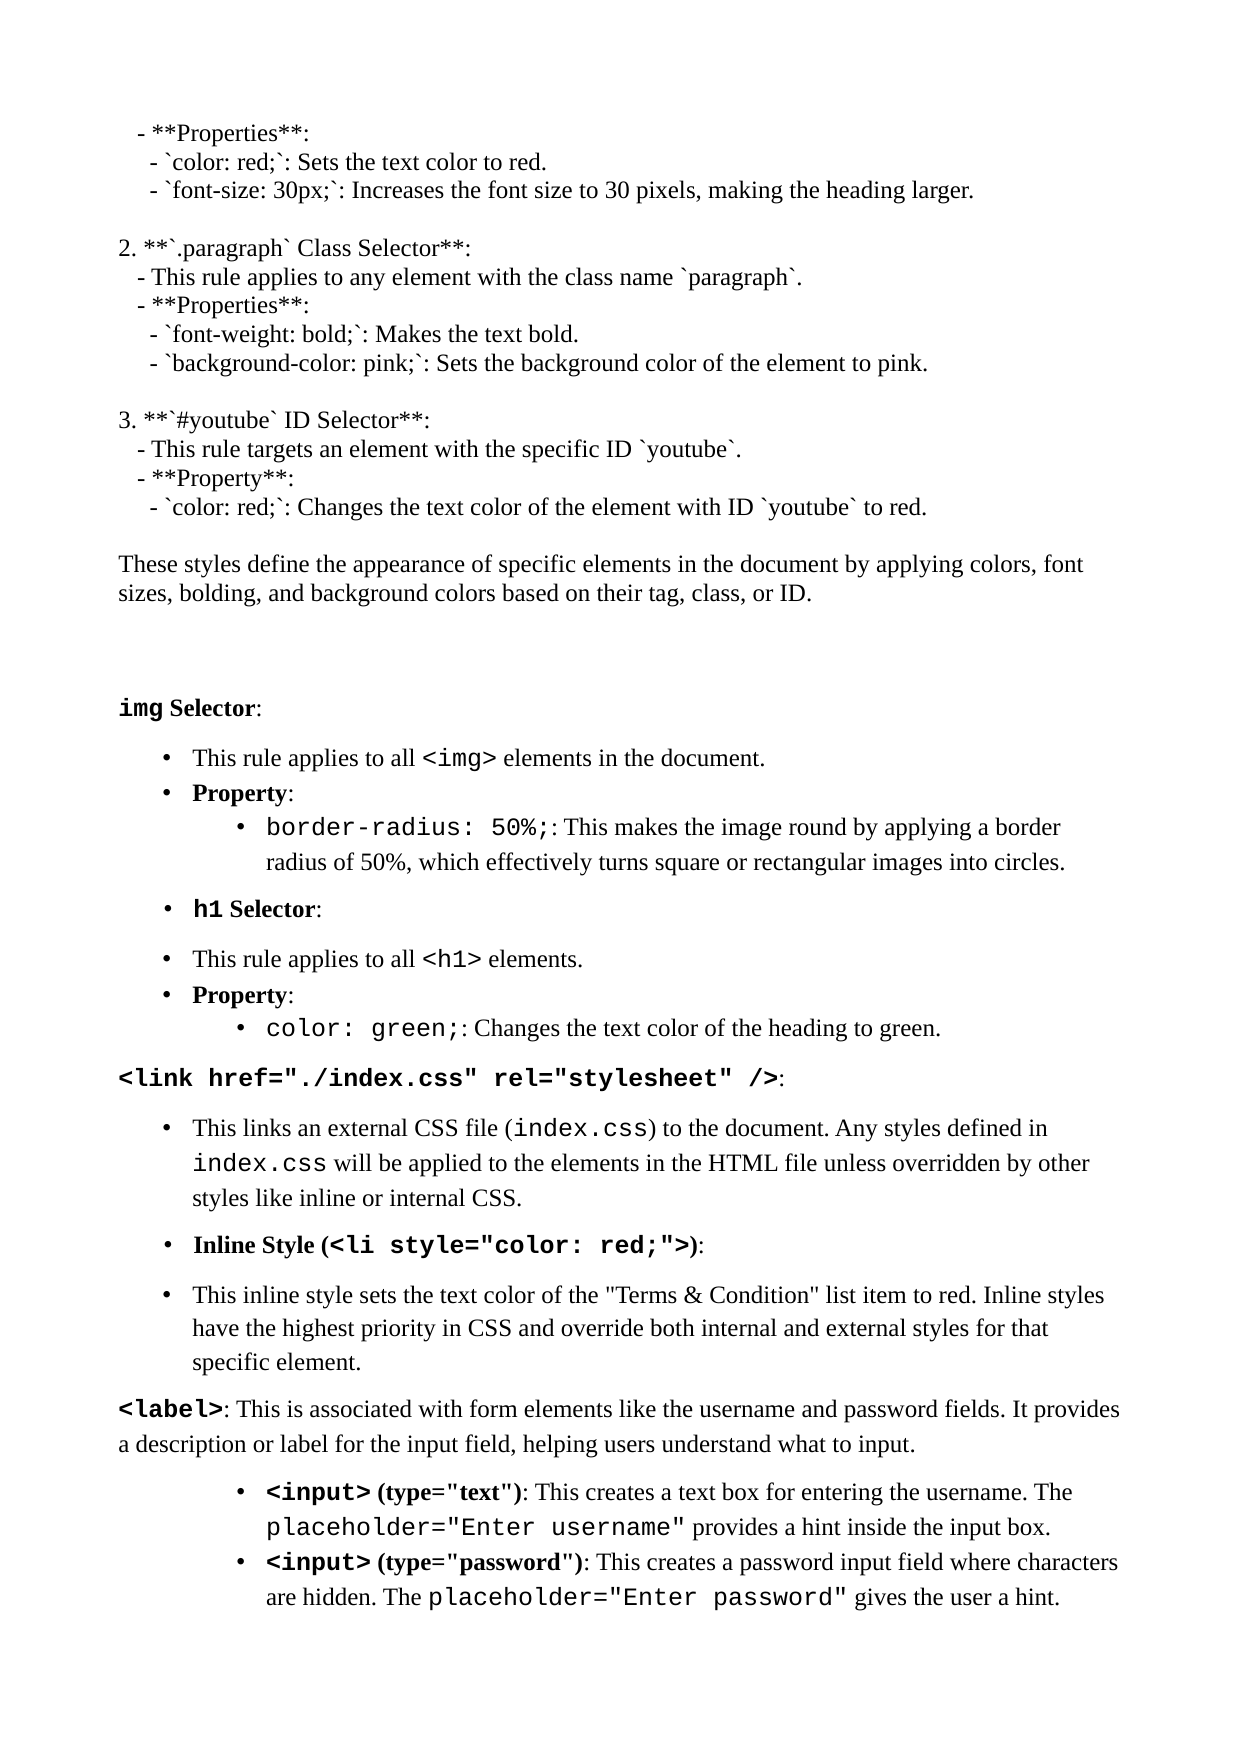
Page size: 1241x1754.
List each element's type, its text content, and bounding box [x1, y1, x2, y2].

text img Selector: [118, 693, 1122, 724]
list Property: [162, 778, 1122, 807]
text - `font-weight: bold;`: Makes the text bold. [118, 319, 1122, 348]
list Property: [162, 980, 1122, 1008]
text - **Properties**: [118, 291, 1122, 319]
list This inline style sets the text color of the "Terms & Condition" list item to red. Inline styles have the highest priority in CSS and override both internal and external styles for that specific element. [162, 1281, 1122, 1375]
list This rule applies to all <h1> elements. [162, 944, 1122, 975]
text - `color: red;`: Changes the text color of the element with ID `youtube` to red. [118, 492, 1122, 521]
text - `background-color: pink;`: Sets the background color of the element to pink. [118, 348, 1122, 377]
list color: green;: Changes the text color of the heading to green. [236, 1013, 1122, 1043]
list border-radius: 50%;: This makes the image round by applying a border radius of 50%, which effectively turns square or rectangular images into circles. [236, 812, 1122, 875]
text 3. **`#youtube` ID Selector**: [118, 406, 1122, 434]
text - **Property**: [118, 463, 1122, 492]
text - This rule targets an element with the specific ID `youtube`. [118, 434, 1122, 463]
text - This rule applies to any element with the class name `paragraph`. [118, 262, 1122, 291]
text 2. **`.paragraph` Class Selector**: [118, 233, 1122, 262]
list h1 Selector: [164, 894, 1122, 925]
text <label>: This is associated with form elements like the username and password fields. It provides a description or label for the input field, helping users understand what to input. [118, 1394, 1122, 1458]
list This links an external CSS file (index.css) to the document. Any styles defined in index.css will be applied to the elements in the HTML file unless overridden by other styles like inline or internal CSS. [162, 1113, 1122, 1212]
text - `font-size: 30px;`: Increases the font size to 30 pixels, making the heading larger. [118, 176, 1122, 204]
text <link href="./index.css" rel="stylesheet" />: [118, 1063, 1122, 1093]
list This rule applies to all <img> elements in the document. [162, 743, 1122, 774]
list <input> (type="password"): This creates a password input field where characters are hidden. The placeholder="Enter password" gives the user a hint. [236, 1547, 1122, 1613]
text These styles define the appearance of specific elements in the document by applying colors, font sizes, bolding, and background colors based on their tag, class, or ID. [118, 549, 1122, 607]
list Inline Style (<li style="color: red;">): [164, 1231, 1122, 1261]
list <input> (type="text"): This creates a text box for entering the username. The placeholder="Enter username" provides a hint inside the input box. [236, 1477, 1122, 1543]
text - **Properties**: [118, 118, 1122, 147]
text - `color: red;`: Sets the text color to red. [118, 147, 1122, 176]
